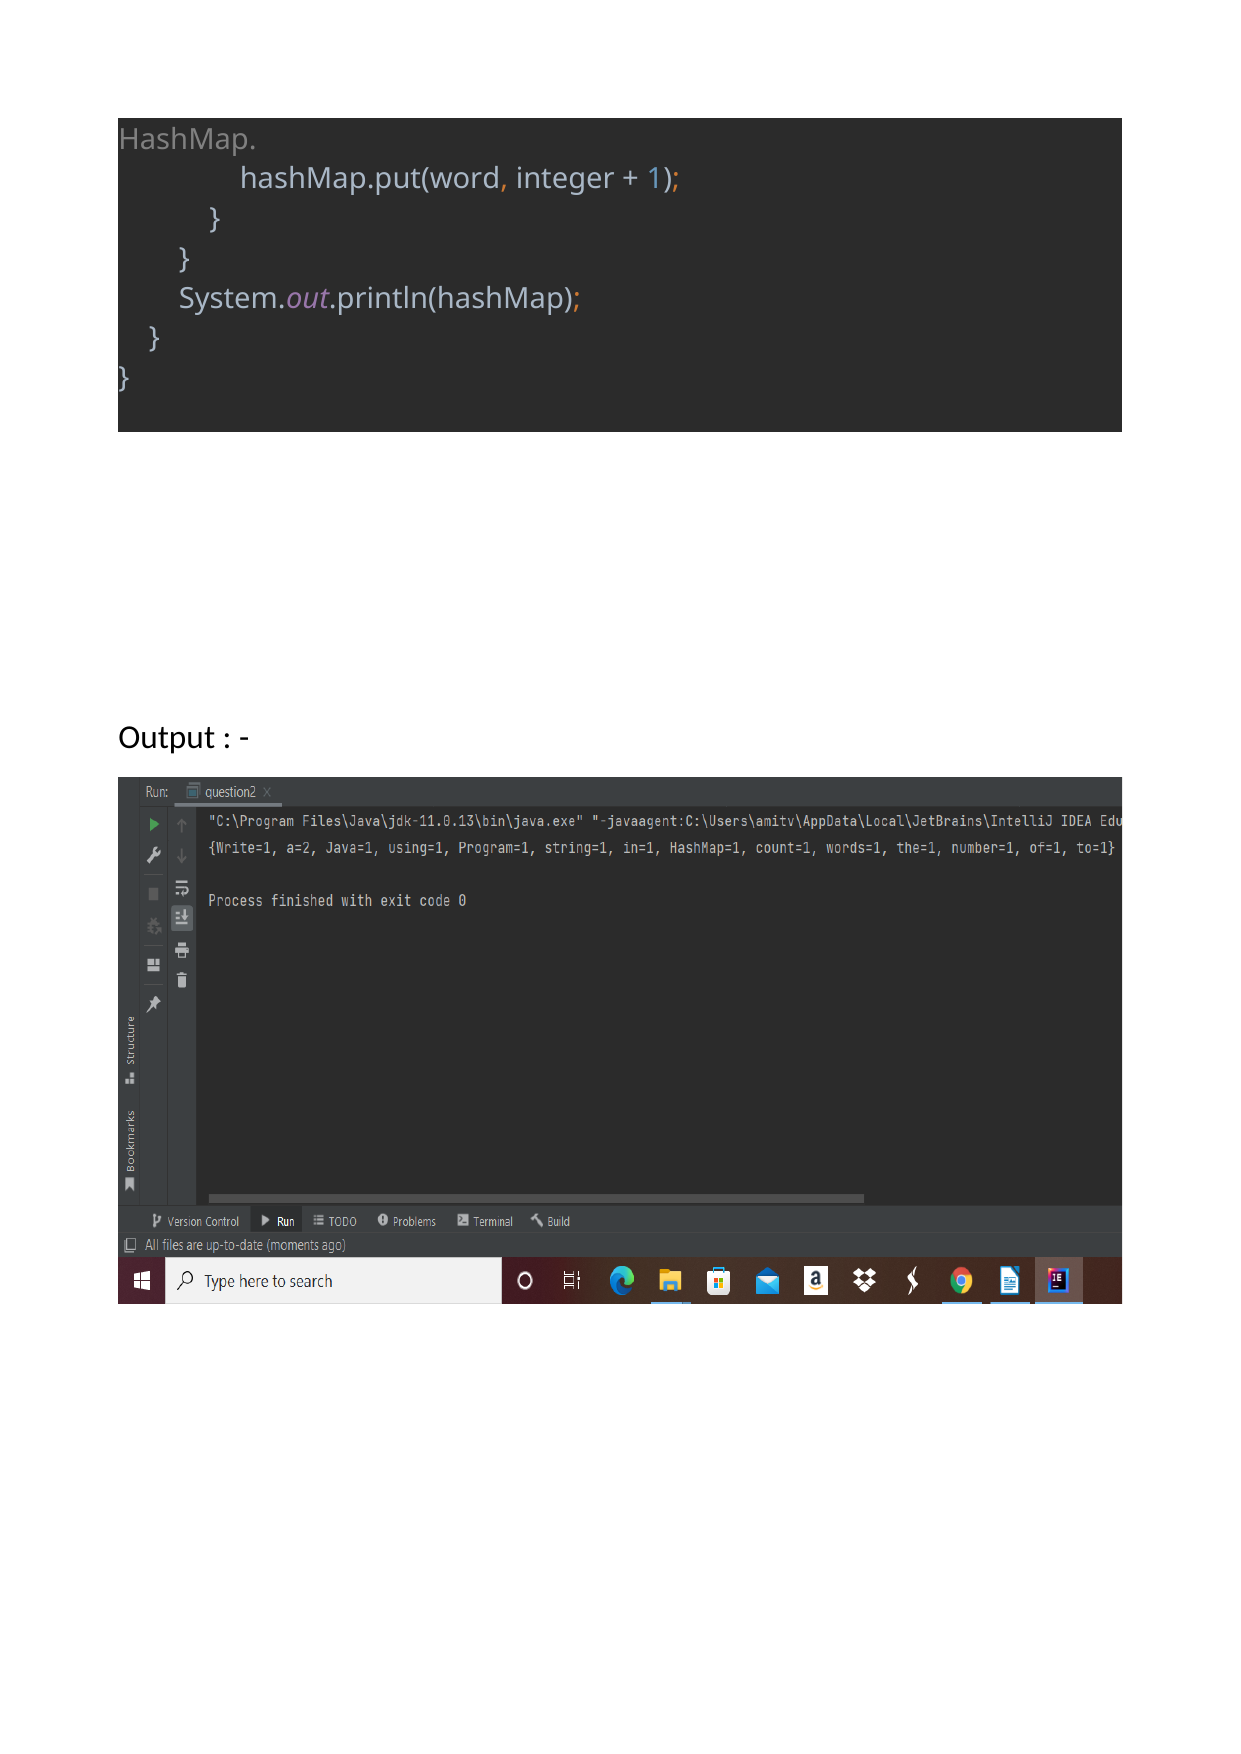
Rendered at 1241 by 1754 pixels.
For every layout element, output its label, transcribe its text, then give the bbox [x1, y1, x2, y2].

text HashMap. hashMap.put(word, integer + 1); } } System.out.println(hashMap); } } [118, 118, 1122, 432]
picture [118, 777, 1123, 1304]
text Output : - [118, 717, 1122, 757]
